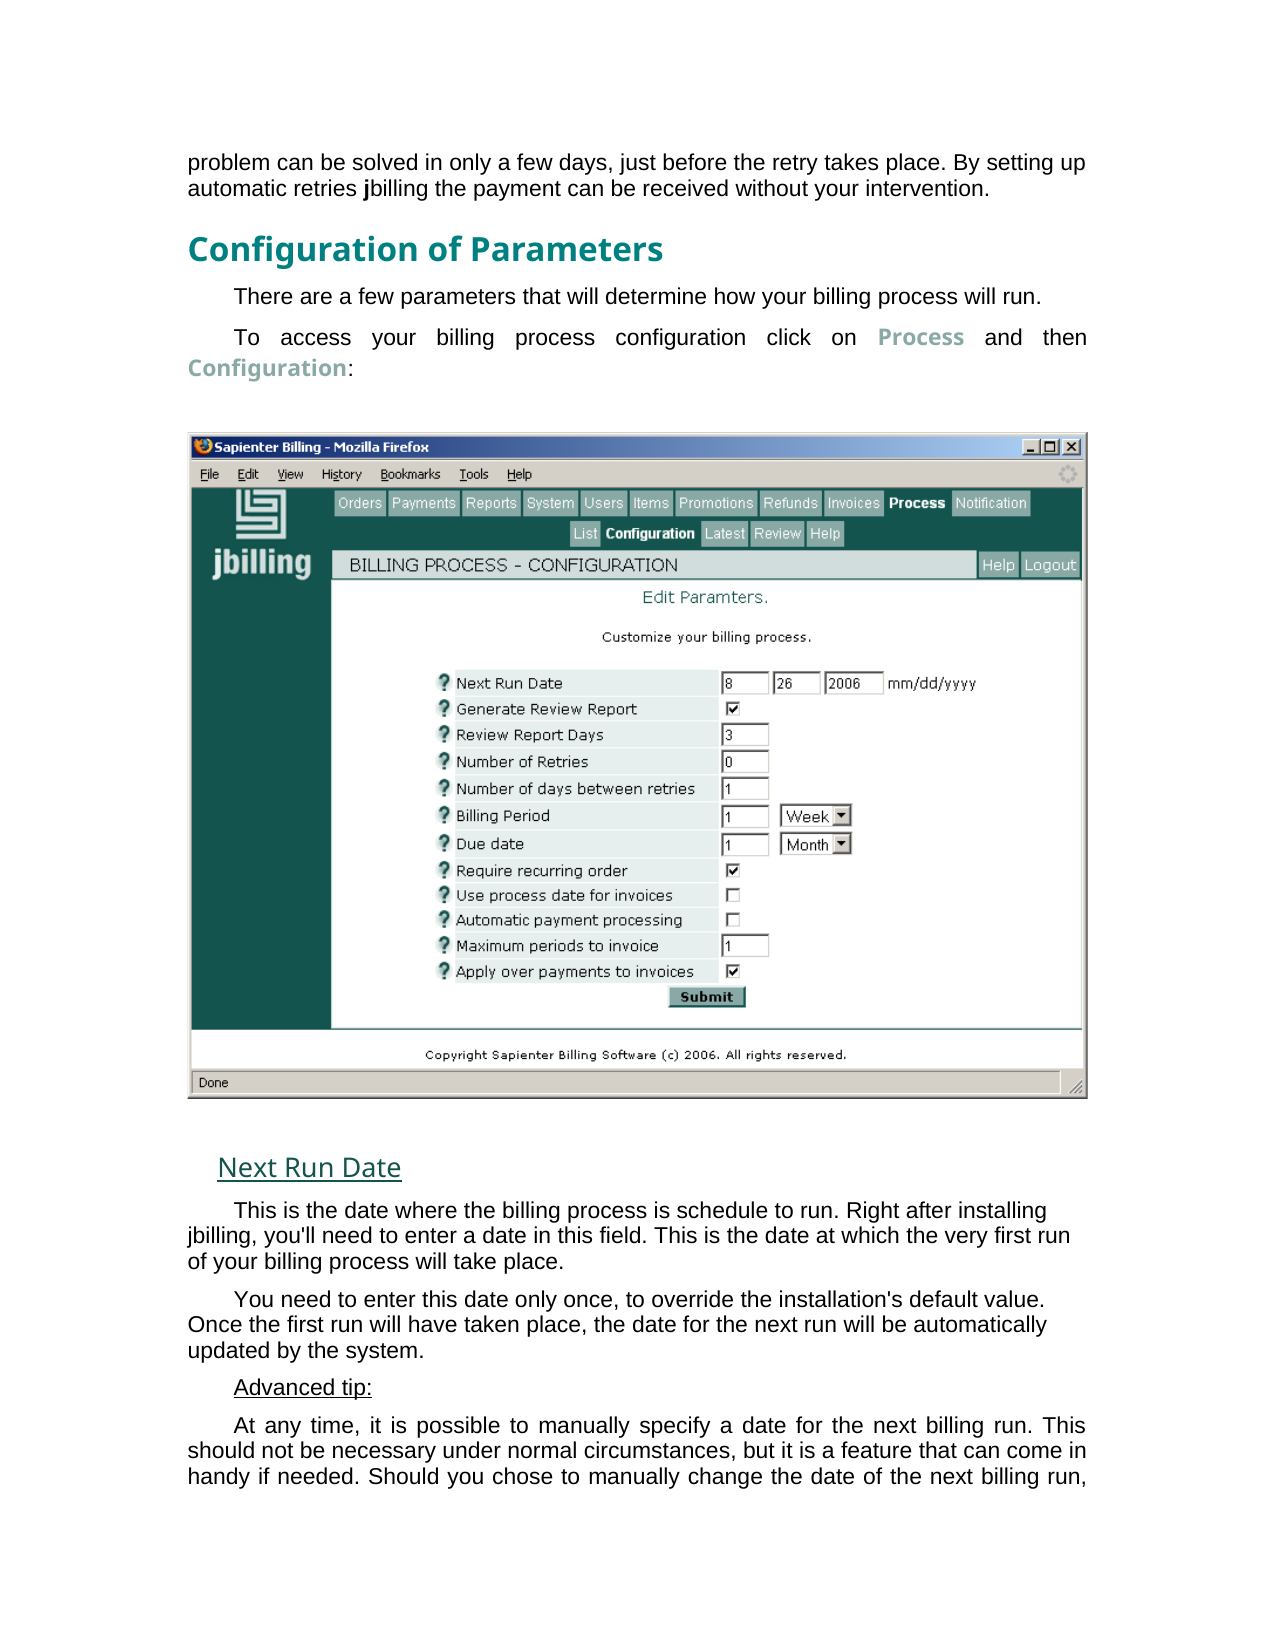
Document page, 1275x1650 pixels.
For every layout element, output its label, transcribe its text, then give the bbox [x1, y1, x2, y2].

text There are a few parameters that will determine how your billing process will run. [187, 283, 1087, 309]
text To access your billing process configuration click on Process and then Configuration: [187, 321, 1087, 383]
text Advanced tip: [187, 1375, 1087, 1401]
subtitle Next Run Date [217, 1149, 1087, 1186]
text You need to enter this date only once, to override the installation's default value. Once the first run will have taken place, the date for the next run will be automatically updated by the system. [187, 1286, 1087, 1363]
text problem can be solved in only a few days, just before the retry takes place. By setting up automatic retries jbilling the payment can be received without your intervention. [187, 150, 1087, 201]
subtitle Configuration of Parameters [187, 226, 1087, 272]
text This is the date where the billing process is schedule to run. Right after installing jbilling, you'll need to enter a date in this field. This is the date at which the very first run of your billing process will take place. [187, 1198, 1087, 1274]
text At any time, it is possible to manually specify a date for the next billing run. This should not be necessary under normal circumstances, but it is a feature that can come in handy if needed. Should you chose to manually change the date of the next billing run, [187, 1412, 1087, 1489]
picture [187, 432, 1088, 1099]
